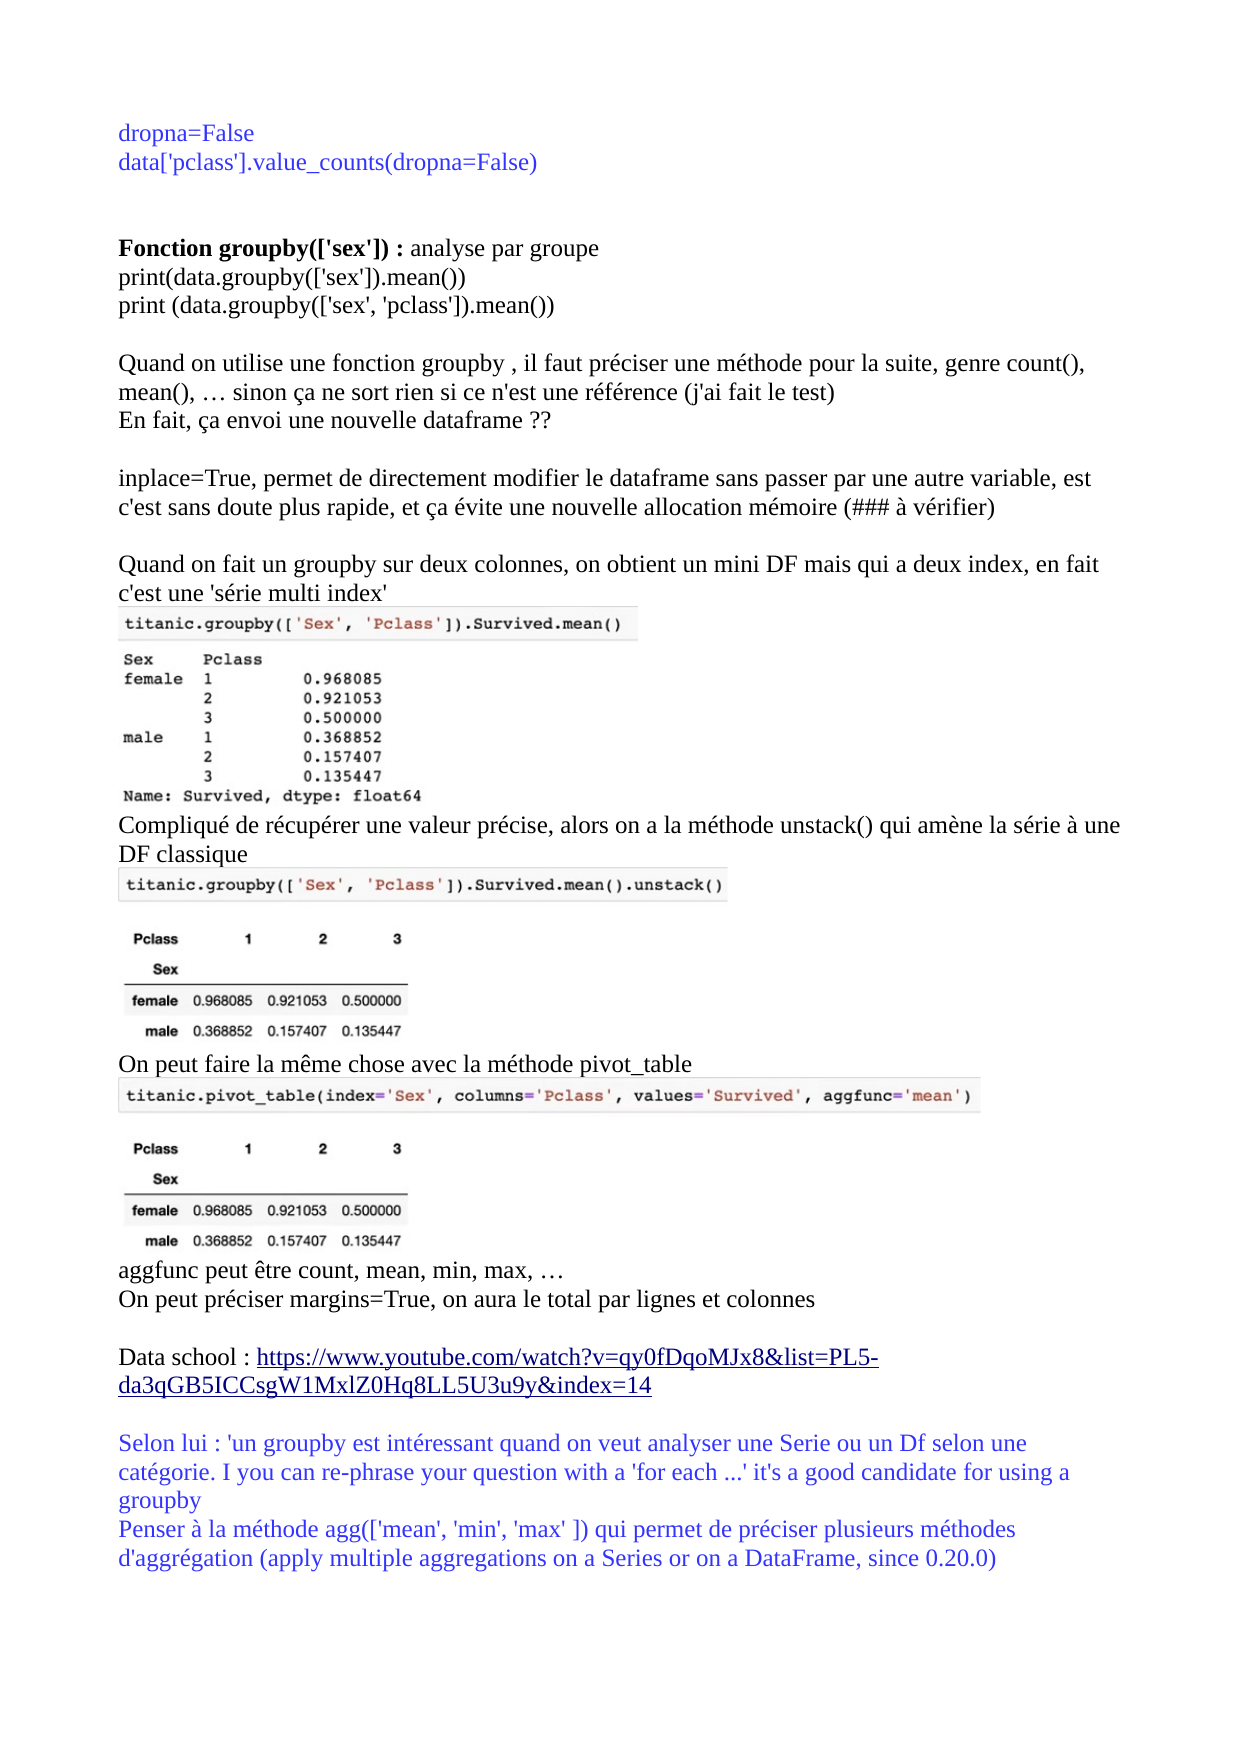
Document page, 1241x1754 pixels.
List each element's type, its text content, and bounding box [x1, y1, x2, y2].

picture [118, 867, 728, 1049]
text On peut préciser margins=True, on aura le total par lignes et colonnes [118, 1284, 1122, 1313]
text data['pclass'].value_counts(dropna=False) [118, 147, 1122, 176]
picture [118, 606, 638, 810]
text inplace=True, permet de directement modifier le dataframe sans passer par une autre variable, est c'est sans doute plus rapide, et ça évite une nouvelle allocation mémoire (### à vérifier) [118, 463, 1122, 521]
text aggfunc peut être count, mean, min, max, … [118, 1256, 1122, 1284]
text En fait, ça envoi une nouvelle dataframe ?? [118, 406, 1122, 434]
text dropna=False [118, 118, 1122, 147]
text Compliqué de récupérer une valeur précise, alors on a la méthode unstack() qui amène la série à une DF classique [118, 810, 1122, 867]
text print(data.groupby(['sex']).mean()) [118, 262, 1122, 291]
picture [118, 1077, 981, 1256]
text Quand on fait un groupby sur deux colonnes, on obtient un mini DF mais qui a deux index, en fait c'est une 'série multi index' [118, 549, 1122, 607]
text Quand on utilise une fonction groupby , il faut préciser une méthode pour la suite, genre count(), mean(), … sinon ça ne sort rien si ce n'est une référence (j'ai fait le test) [118, 348, 1122, 406]
text Selon lui : 'un groupby est intéressant quand on veut analyser une Serie ou un Df selon une catégorie. I you can re-phrase your question with a 'for each ...' it's a good candidate for using a groupby [118, 1428, 1122, 1514]
text Penser à la méthode agg(['mean', 'min', 'max' ]) qui permet de préciser plusieurs méthodes d'aggrégation (apply multiple aggregations on a Series or on a DataFrame, since 0.20.0) [118, 1514, 1122, 1572]
text Data school : https://www.youtube.com/watch?v=qy0fDqoMJx8&list=PL5-da3qGB5ICCsgW1MxlZ0Hq8LL5U3u9y&index=14 [118, 1342, 1122, 1399]
text print (data.groupby(['sex', 'pclass']).mean()) [118, 291, 1122, 319]
text Fonction groupby(['sex']) : analyse par groupe [118, 233, 1122, 262]
text On peut faire la même chose avec la méthode pivot_table [118, 1049, 1122, 1077]
